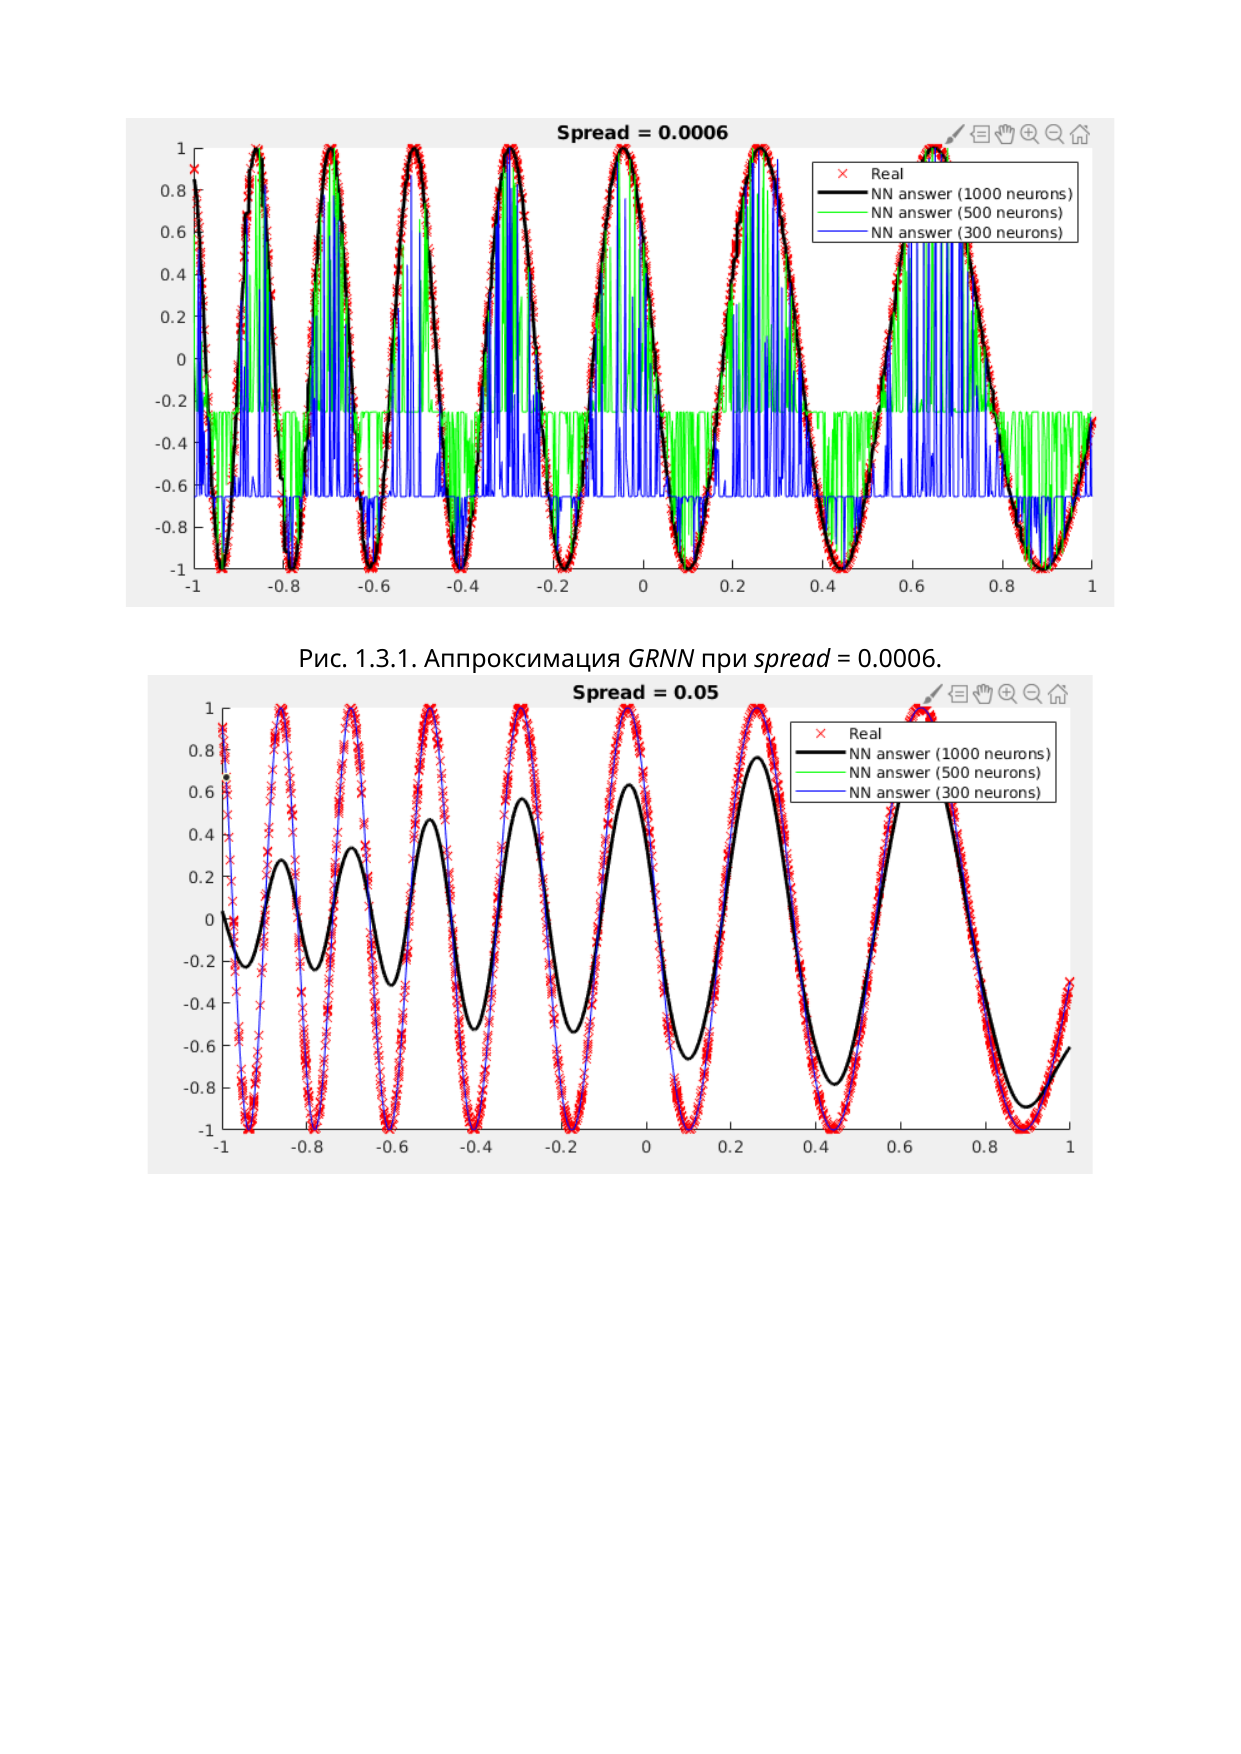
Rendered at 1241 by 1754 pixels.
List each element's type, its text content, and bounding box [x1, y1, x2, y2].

picture [147, 675, 1093, 1174]
text Рис. 1.3.1. Аппроксимация GRNN при spread = 0.0006. [118, 641, 1122, 675]
picture [125, 118, 1115, 607]
